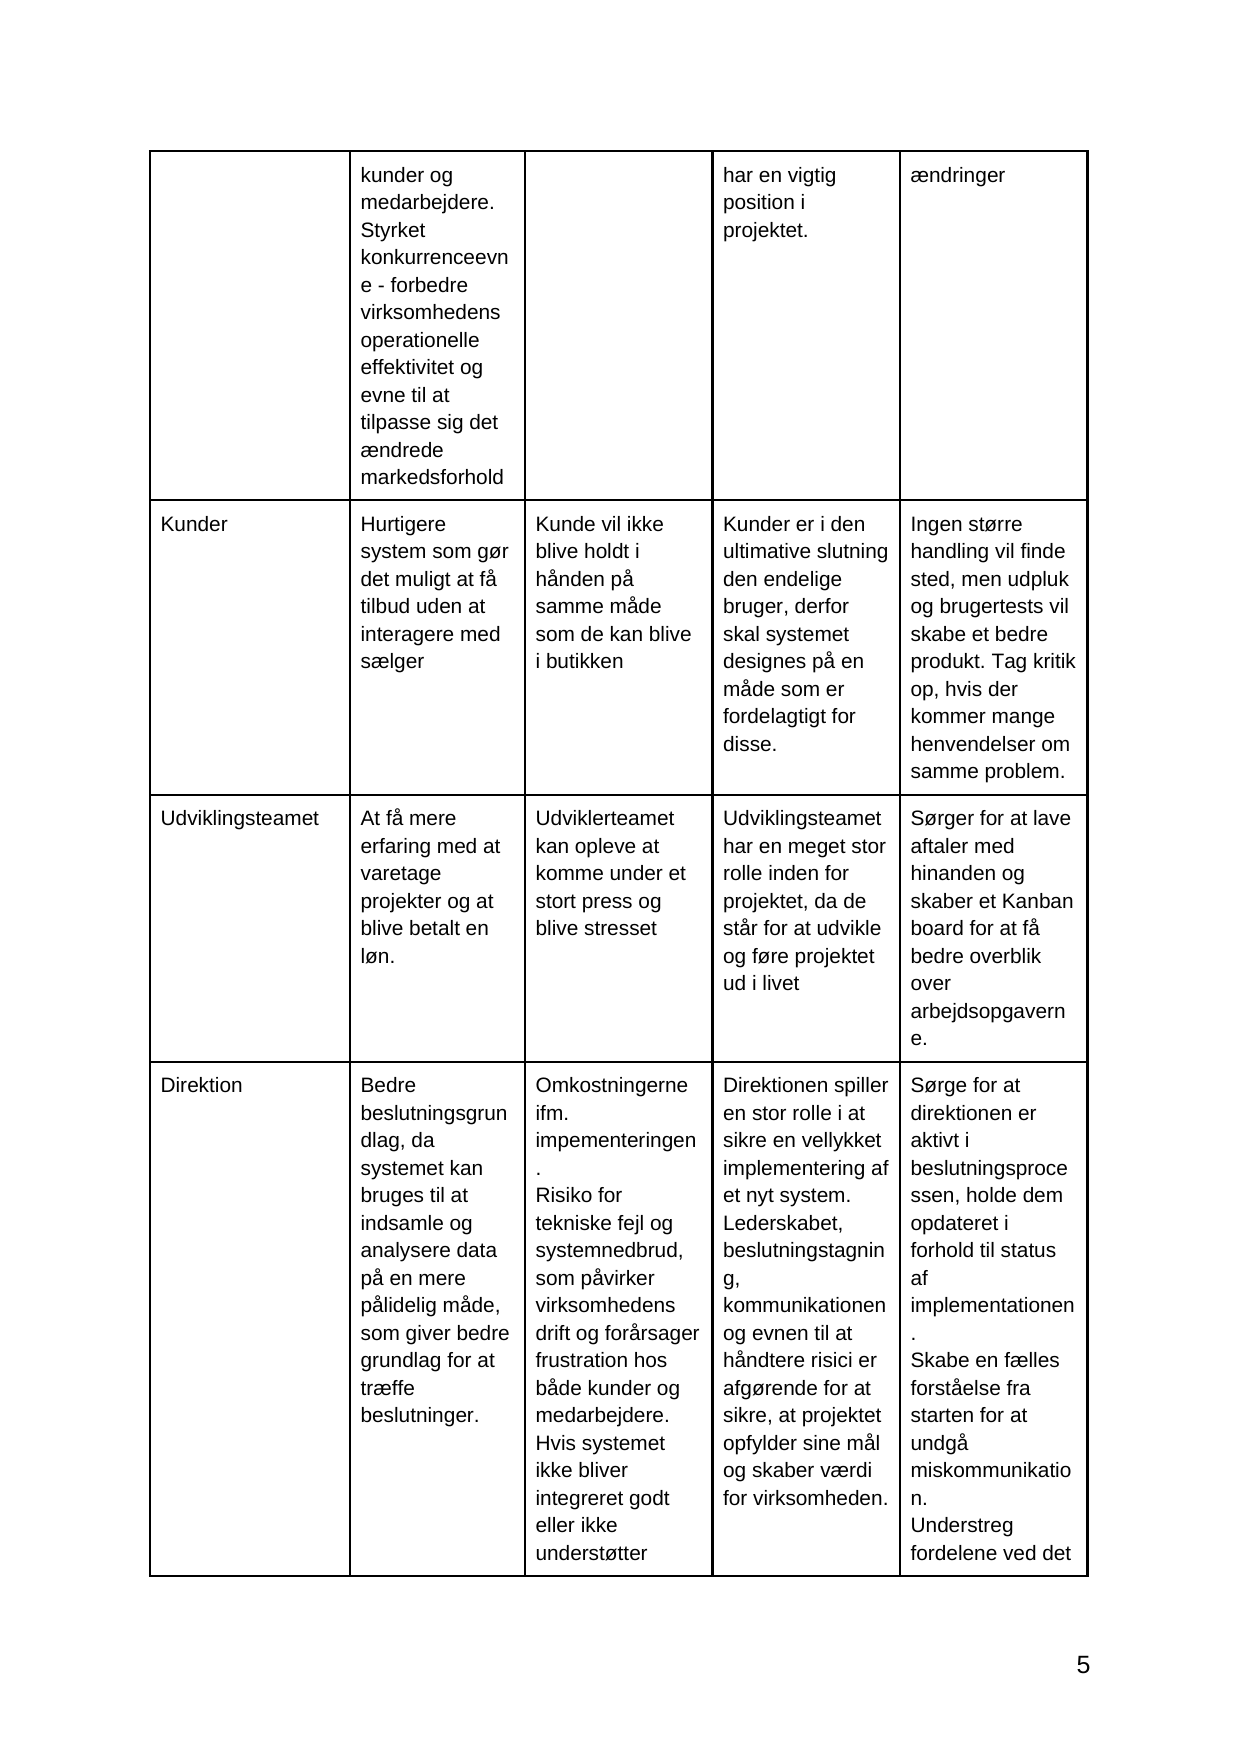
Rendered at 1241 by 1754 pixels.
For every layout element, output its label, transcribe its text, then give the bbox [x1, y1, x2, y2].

table_cell At få mere erfaring med at varetage projekter og at blive betalt en løn. [351, 796, 524, 1061]
table_cell Direktionen spiller en stor rolle i at sikre en vellykket implementering af et nyt system. Lederskabet, beslutningstagning, kommunikationen og evnen til at håndtere risici er afgørende for at sikre, at projektet opfylder sine mål og skaber værdi for virksomheden. [714, 1063, 899, 1575]
table_cell Kunder er i den ultimative slutning den endelige bruger, derfor skal systemet designes på en måde som er fordelagtigt for disse. [714, 501, 899, 794]
table_cell kunder og medarbejdere. Styrket konkurrenceevne - forbedre virksomhedens operationelle effektivitet og evne til at tilpasse sig det ændrede markedsforhold [351, 152, 524, 499]
table_cell Ingen større handling vil finde sted, men udpluk og brugertests vil skabe et bedre produkt. Tag kritik op, hvis der kommer mange henvendelser om samme problem. [901, 501, 1086, 794]
table_cell [151, 152, 349, 499]
table_cell Omkostningerne ifm. impementeringen. Risiko for tekniske fejl og systemnedbrud, som påvirker virksomhedens drift og forårsager frustration hos både kunder og medarbejdere. Hvis systemet ikke bliver integreret godt eller ikke understøtter [526, 1063, 711, 1575]
table_cell [526, 152, 711, 499]
table_cell Udviklingsteamet [151, 796, 349, 1061]
table_cell Hurtigere system som gør det muligt at få tilbud uden at interagere med sælger [351, 501, 524, 794]
table_cell Kunde vil ikke blive holdt i hånden på samme måde som de kan blive i butikken [526, 501, 711, 794]
table_cell ændringer [901, 152, 1086, 499]
table_cell Bedre beslutningsgrundlag, da systemet kan bruges til at indsamle og analysere data på en mere pålidelig måde, som giver bedre grundlag for at træffe beslutninger. [351, 1063, 524, 1575]
table_cell Sørge for at direktionen er aktivt i beslutningsprocessen, holde dem opdateret i forhold til status af implementationen. Skabe en fælles forståelse fra starten for at undgå miskommunikation. Understreg fordelene ved det [901, 1063, 1086, 1575]
table_cell Direktion [151, 1063, 349, 1575]
table_cell har en vigtig position i projektet. [714, 152, 899, 499]
table_cell Udviklerteamet kan opleve at komme under et stort press og blive stresset [526, 796, 711, 1061]
table_cell Kunder [151, 501, 349, 794]
table_cell Udviklingsteamet har en meget stor rolle inden for projektet, da de står for at udvikle og føre projektet ud i livet [714, 796, 899, 1061]
table_cell Sørger for at lave aftaler med hinanden og skaber et Kanban board for at få bedre overblik over arbejdsopgaverne. [901, 796, 1086, 1061]
